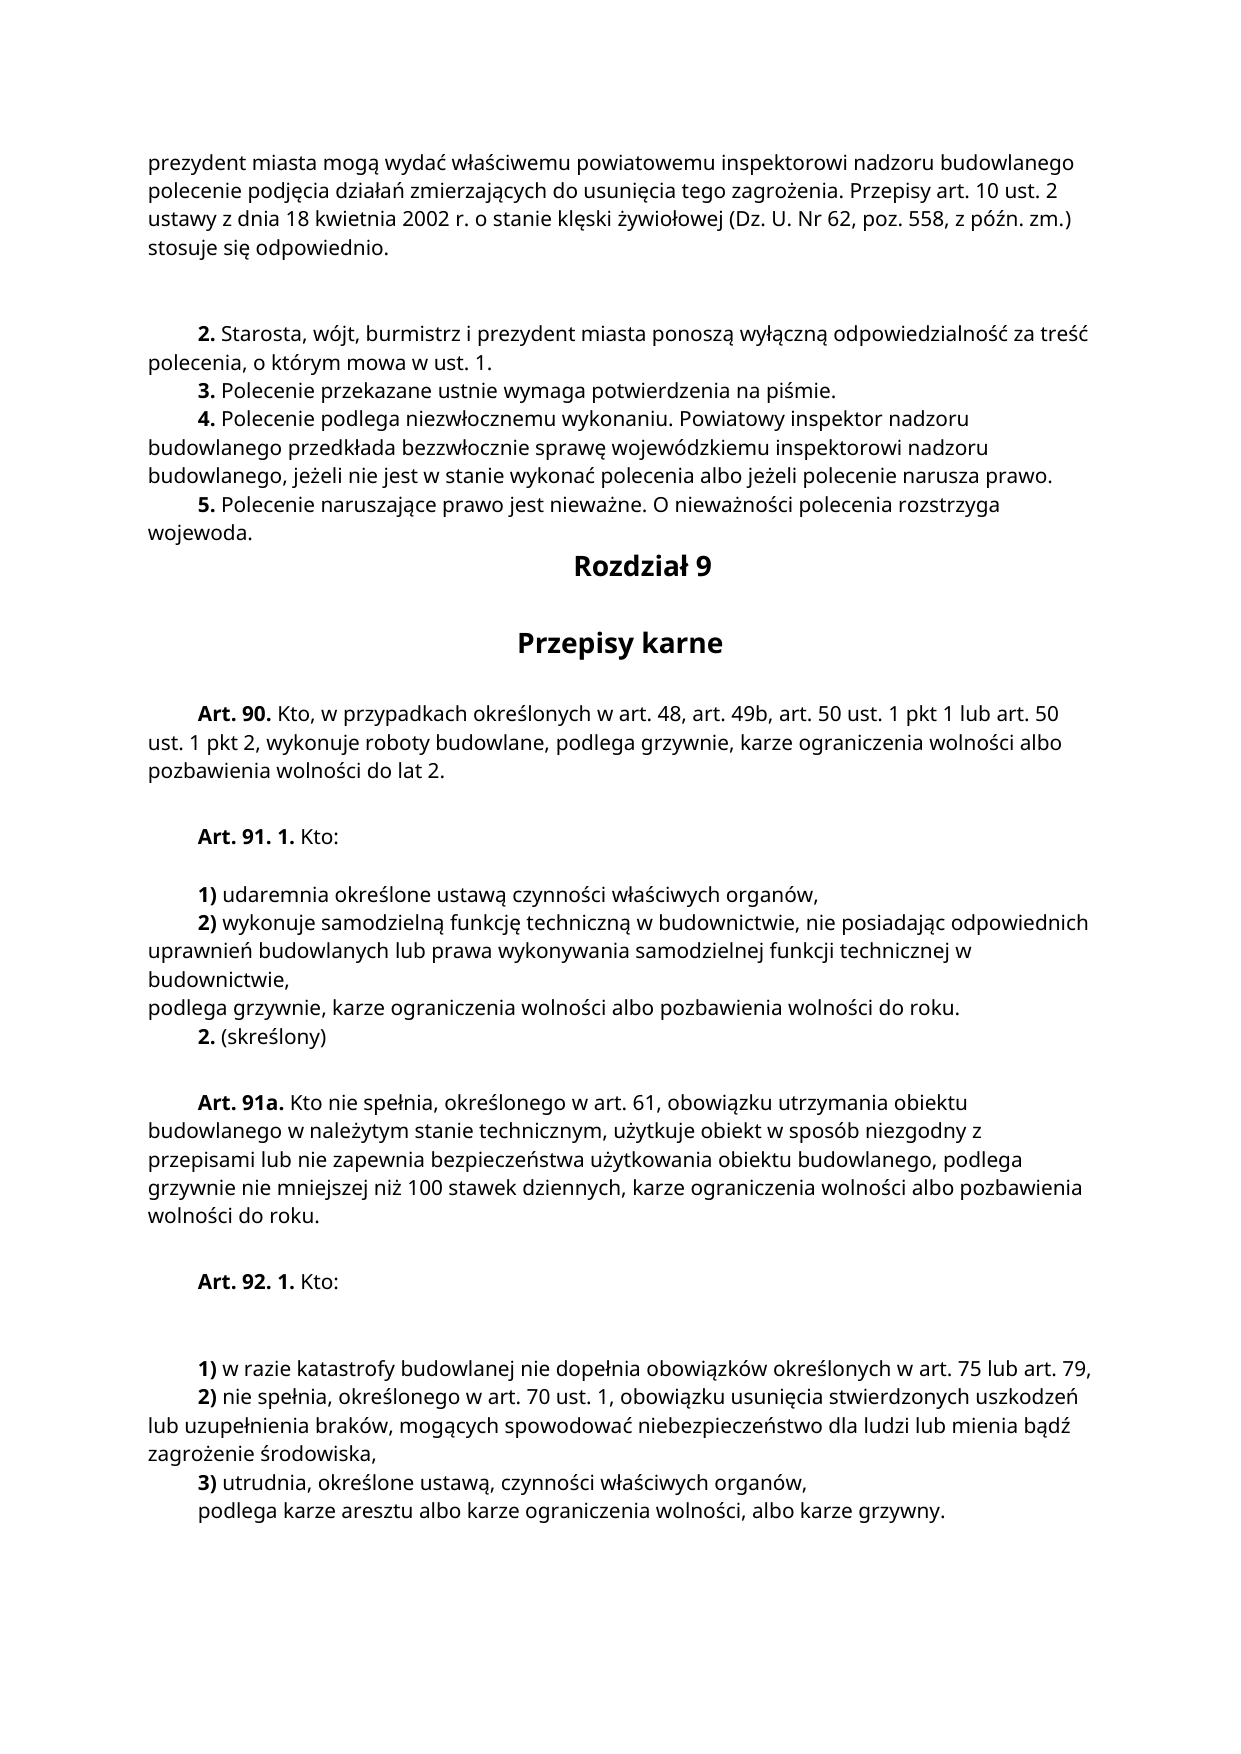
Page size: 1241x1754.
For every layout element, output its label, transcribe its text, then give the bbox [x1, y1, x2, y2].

text podlega karze aresztu albo karze ograniczenia wolności, albo karze grzywny. [148, 1496, 1093, 1524]
text Przepisy karne [148, 585, 1093, 662]
text podlega grzywnie, karze ograniczenia wolności albo pozbawienia wolności do roku. [148, 993, 1093, 1022]
text 2. (skreślony) [148, 1022, 1093, 1050]
text prezydent miasta mogą wydać właściwemu powiatowemu inspektorowi nadzoru budowlanego polecenie podjęcia działań zmierzających do usunięcia tego zagrożenia. Przepisy art. 10 ust. 2 ustawy z dnia 18 kwietnia 2002 r. o stanie klęski żywiołowej (Dz. U. Nr 62, poz. 558, z późn. zm.) stosuje się odpowiednio. [148, 148, 1093, 290]
text 2) wykonuje samodzielną funkcję techniczną w budownictwie, nie posiadając odpowiednich uprawnień budowlanych lub prawa wykonywania samodzielnej funkcji technicznej w budownictwie, [148, 908, 1093, 993]
text 3) utrudnia, określone ustawą, czynności właściwych organów, [148, 1468, 1093, 1496]
text Rozdział 9 [148, 547, 1093, 585]
text 1) udaremnia określone ustawą czynności właściwych organów, [148, 880, 1093, 908]
text Art. 92. 1. Kto: [148, 1267, 1093, 1325]
text 2) nie spełnia, określonego w art. 70 ust. 1, obowiązku usunięcia stwierdzonych uszkodzeń lub uzupełnienia braków, mogących spowodować niebezpieczeństwo dla ludzi lub mienia bądź zagrożenie środowiska, [148, 1382, 1093, 1468]
text 4. Polecenie podlega niezwłocznemu wykonaniu. Powiatowy inspektor nadzoru budowlanego przedkłada bezzwłocznie sprawę wojewódzkiemu inspektorowi nadzoru budowlanego, jeżeli nie jest w stanie wykonać polecenia albo jeżeli polecenie narusza prawo. [148, 404, 1093, 490]
text 1) w razie katastrofy budowlanej nie dopełnia obowiązków określonych w art. 75 lub art. 79, [148, 1354, 1093, 1382]
text Art. 90. Kto, w przypadkach określonych w art. 48, art. 49b, art. 50 ust. 1 pkt 1 lub art. 50 ust. 1 pkt 2, wykonuje roboty budowlane, podlega grzywnie, karze ograniczenia wolności albo pozbawienia wolności do lat 2. [148, 699, 1093, 784]
text 3. Polecenie przekazane ustnie wymaga potwierdzenia na piśmie. [148, 376, 1093, 404]
text Art. 91a. Kto nie spełnia, określonego w art. 61, obowiązku utrzymania obiektu budowlanego w należytym stanie technicznym, użytkuje obiekt w sposób niezgodny z przepisami lub nie zapewnia bezpieczeństwa użytkowania obiektu budowlanego, podlega grzywnie nie mniejszej niż 100 stawek dziennych, karze ograniczenia wolności albo pozbawienia wolności do roku. [148, 1088, 1093, 1230]
text Art. 91. 1. Kto: [148, 822, 1093, 851]
text 5. Polecenie naruszające prawo jest nieważne. O nieważności polecenia rozstrzyga wojewoda. [148, 490, 1093, 547]
text 2. Starosta, wójt, burmistrz i prezydent miasta ponoszą wyłączną odpowiedzialność za treść polecenia, o którym mowa w ust. 1. [148, 319, 1093, 376]
